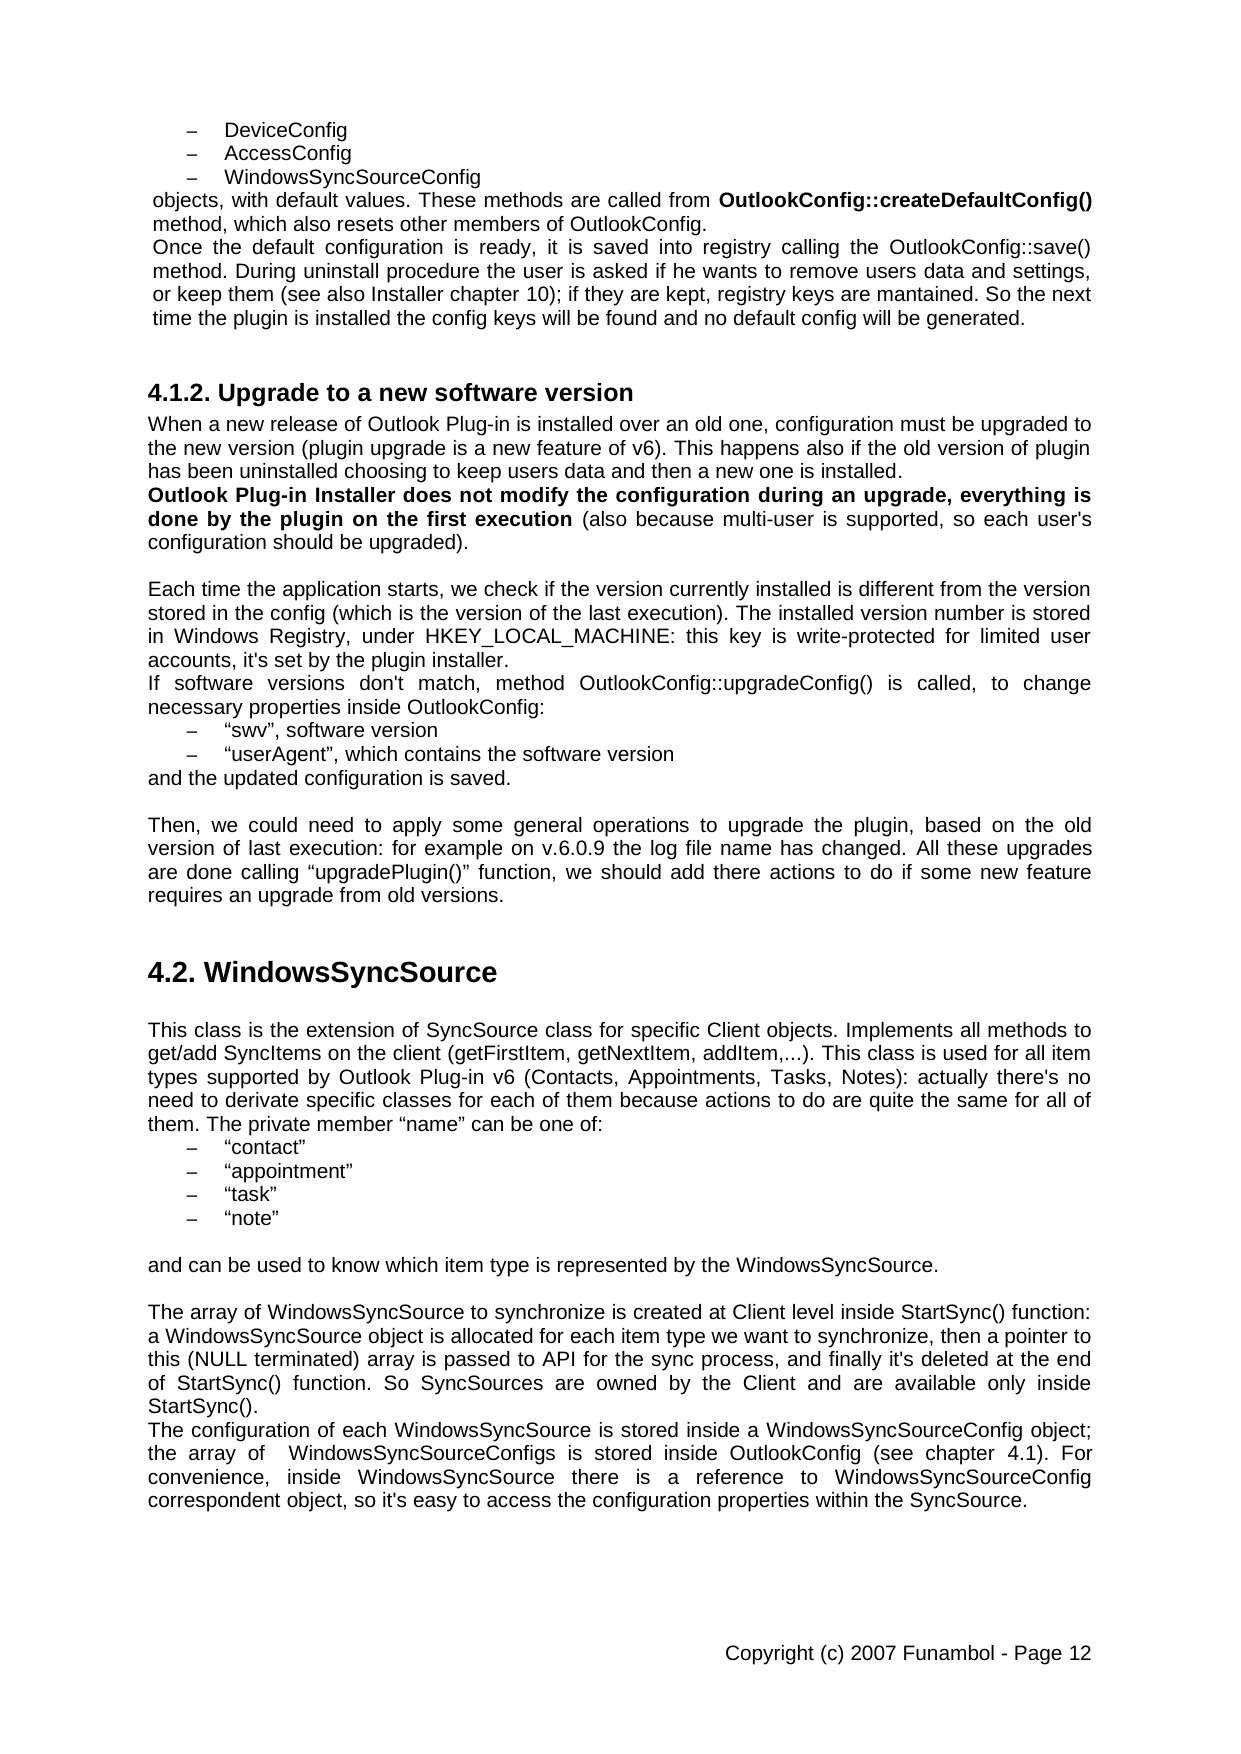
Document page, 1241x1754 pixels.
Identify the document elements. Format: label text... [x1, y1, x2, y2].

list WindowsSyncSourceConfig [187, 165, 1093, 189]
list “swv”, software version [187, 719, 1093, 742]
text Once the default configuration is ready, it is saved into registry calling the OutlookConfig::save() method. During uninstall procedure the user is asked if he wants to remove users data and settings, or keep them (see also Installer chapter 10); if they are kept, registry keys are mantained. So the next time the plugin is installed the config keys will be found and no default config will be generated. [152, 236, 1093, 330]
list “userAgent”, which contains the software version [187, 742, 1093, 766]
text and the updated configuration is saved. [148, 766, 1093, 789]
text If software versions don't match, method OutlookConfig::upgradeConfig() is called, to change necessary properties inside OutlookConfig: [148, 672, 1093, 719]
list “note” [187, 1206, 1093, 1230]
list “appointment” [187, 1159, 1093, 1183]
text When a new release of Outlook Plug-in is installed over an old one, configuration must be upgraded to the new version (plugin upgrade is a new feature of v6). This happens also if the old version of plugin has been uninstalled choosing to keep users data and then a new one is installed. [148, 413, 1093, 483]
text This class is the extension of SyncSource class for specific Client objects. Implements all methods to get/add SyncItems on the client (getFirstItem, getNextItem, addItem,...). This class is used for all item types supported by Outlook Plug-in v6 (Contacts, Appointments, Tasks, Notes): actually there's no need to derivate specific classes for each of them because actions to do are quite the same for all of them. The private member “name” can be one of: [148, 1018, 1093, 1136]
text The configuration of each WindowsSyncSource is stored inside a WindowsSyncSourceConfig object; the array of WindowsSyncSourceConfigs is stored inside OutlookConfig (see chapter 4.1). For convenience, inside WindowsSyncSource there is a reference to WindowsSyncSourceConfig correspondent object, so it's easy to access the configuration properties within the SyncSource. [148, 1418, 1093, 1512]
text The array of WindowsSyncSource to synchronize is created at Client level inside StartSync() function: a WindowsSyncSource object is allocated for each item type we want to synchronize, then a pointer to this (NULL terminated) array is passed to API for the sync process, and finally it's deleted at the end of StartSync() function. So SyncSources are owned by the Client and are available only inside StartSync(). [148, 1301, 1093, 1418]
text objects, with default values. These methods are called from OutlookConfig::createDefaultConfig() method, which also resets other members of OutlookConfig. [152, 189, 1093, 236]
text Then, we could need to apply some general operations to upgrade the plugin, based on the old version of last execution: for example on v.6.0.9 the log file name has changed. All these upgrades are done calling “upgradePlugin()” function, we should add there actions to do if some new feature requires an upgrade from old versions. [148, 813, 1093, 907]
subtitle WindowsSyncSource [148, 956, 1093, 988]
subtitle Upgrade to a new software version [148, 378, 1093, 407]
text Each time the application starts, we check if the version currently installed is different from the version stored in the config (which is the version of the last execution). The installed version number is stored in Windows Registry, under HKEY_LOCAL_MACHINE: this key is write-protected for limited user accounts, it's set by the plugin installer. [148, 578, 1093, 672]
list “task” [187, 1183, 1093, 1206]
text Outlook Plug-in Installer does not modify the configuration during an upgrade, everything is done by the plugin on the first execution (also because multi-user is supported, so each user's configuration should be upgraded). [148, 483, 1093, 554]
text and can be used to know which item type is represented by the WindowsSyncSource. [148, 1253, 1093, 1277]
list DeviceConfig [187, 118, 1093, 142]
list “contact” [187, 1136, 1093, 1159]
list AccessConfig [187, 142, 1093, 165]
